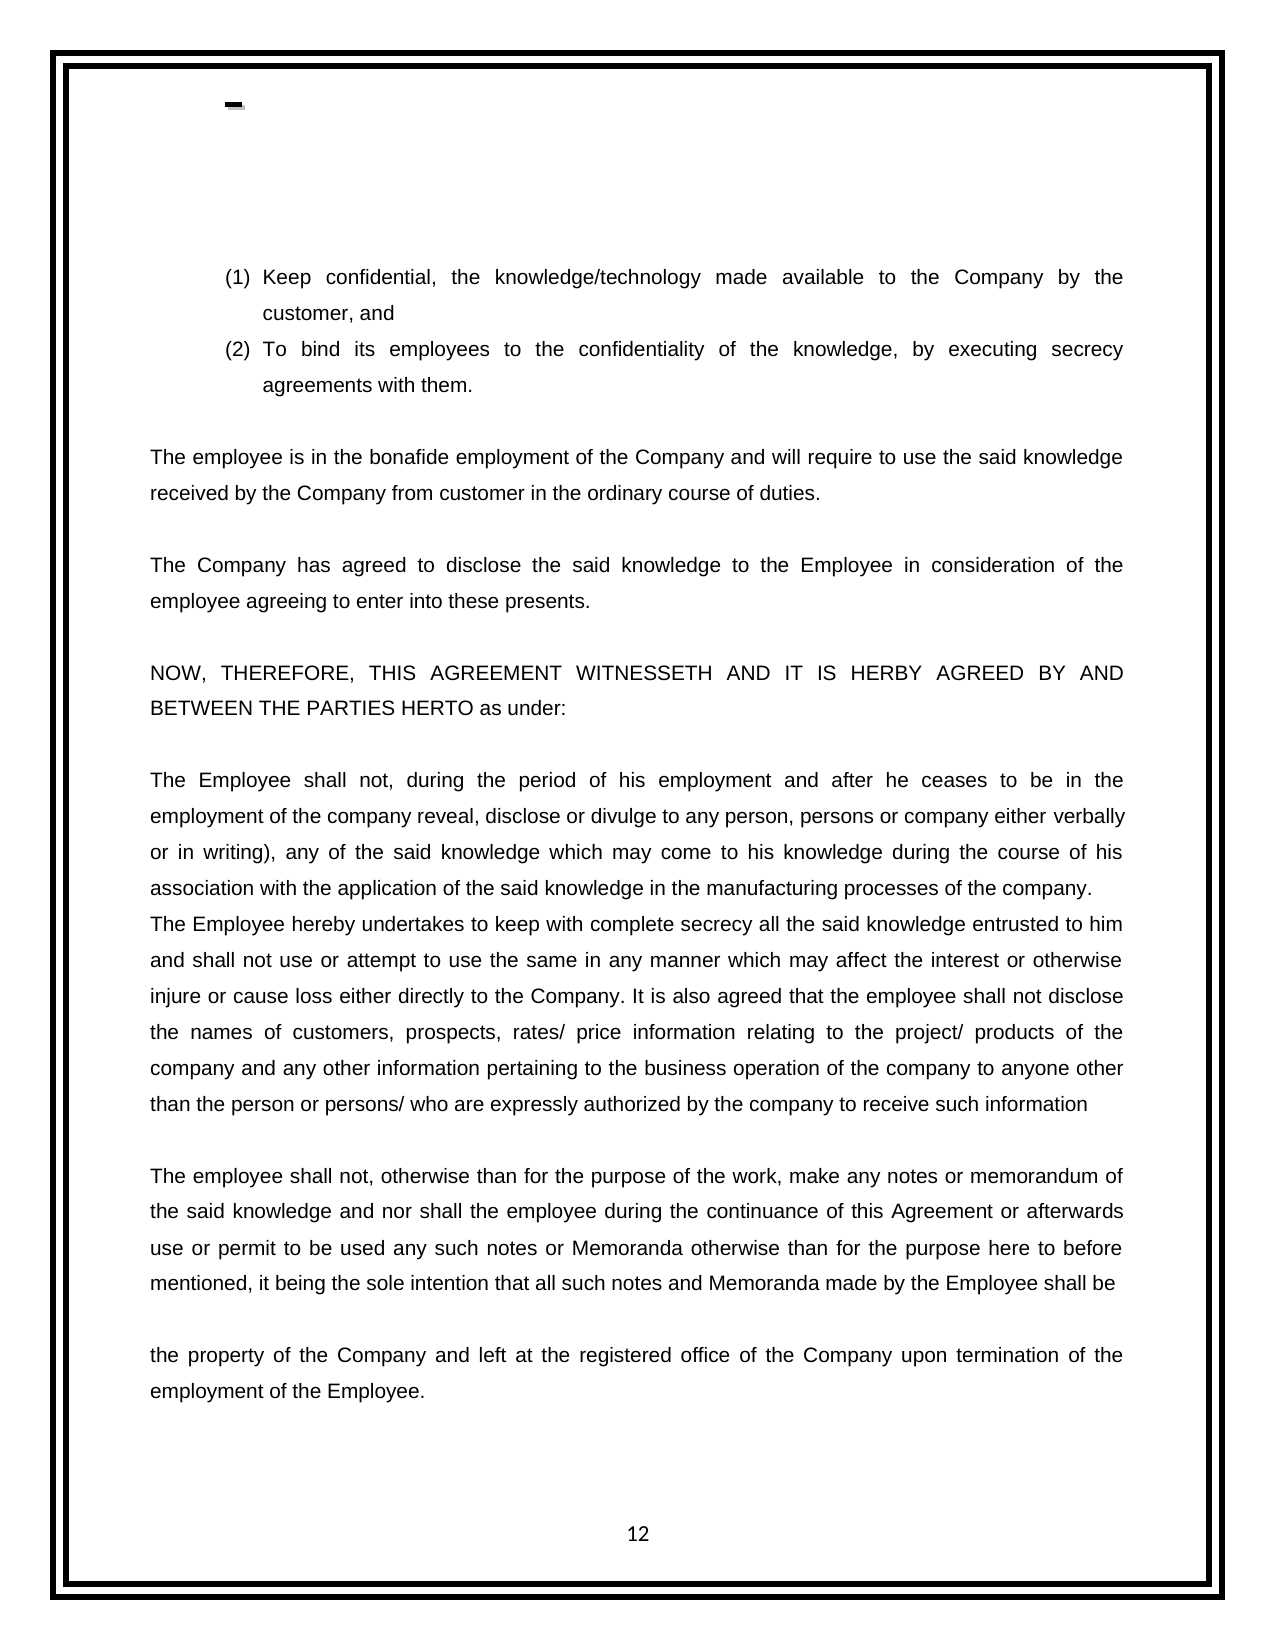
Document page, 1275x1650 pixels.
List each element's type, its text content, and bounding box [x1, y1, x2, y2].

text The employee shall not, otherwise than for the purpose of the work, make any notes or memorandum of the said knowledge and nor shall the employee during the continuance of this Agreement or afterwards use or permit to be used any such notes or Memoranda otherwise than for the purpose here to before mentioned, it being the sole intention that all such notes and Memoranda made by the Employee shall be [150, 1163, 1125, 1295]
list Keep confidential, the knowledge/technology made available to the Company by the customer, and [225, 265, 1125, 325]
text NOW, THEREFORE, THIS AGREEMENT WITNESSETH AND IT IS HERBY AGREED BY AND BETWEEN THE PARTIES HERTO as under: [150, 660, 1125, 720]
list To bind its employees to the confidentiality of the knowledge, by executing secrecy agreements with them. [225, 337, 1125, 397]
text The employee is in the bonafide employment of the Company and will require to use the said knowledge received by the Company from customer in the ordinary course of duties. [150, 445, 1125, 504]
text The Company has agreed to disclose the said knowledge to the Employee in consideration of the employee agreeing to enter into these presents. [150, 552, 1125, 612]
text The Employee shall not, during the period of his employment and after he ceases to be in the employment of the company reveal, disclose or divulge to any person, persons or company either verbally or in writing), any of the said knowledge which may come to his knowledge during the course of his association with the application of the said knowledge in the manufacturing processes of the company. [150, 768, 1125, 900]
text the property of the Company and left at the registered office of the Company upon termination of the employment of the Employee. [150, 1343, 1125, 1403]
text The Employee hereby undertakes to keep with complete secrecy all the said knowledge entrusted to him and shall not use or attempt to use the same in any manner which may affect the interest or otherwise injure or cause loss either directly to the Company. It is also agreed that the employee shall not disclose the names of customers, prospects, rates/ price information relating to the project/ products of the company and any other information pertaining to the business operation of the company to anyone other than the person or persons/ who are expressly authorized by the company to receive such information [150, 912, 1125, 1116]
